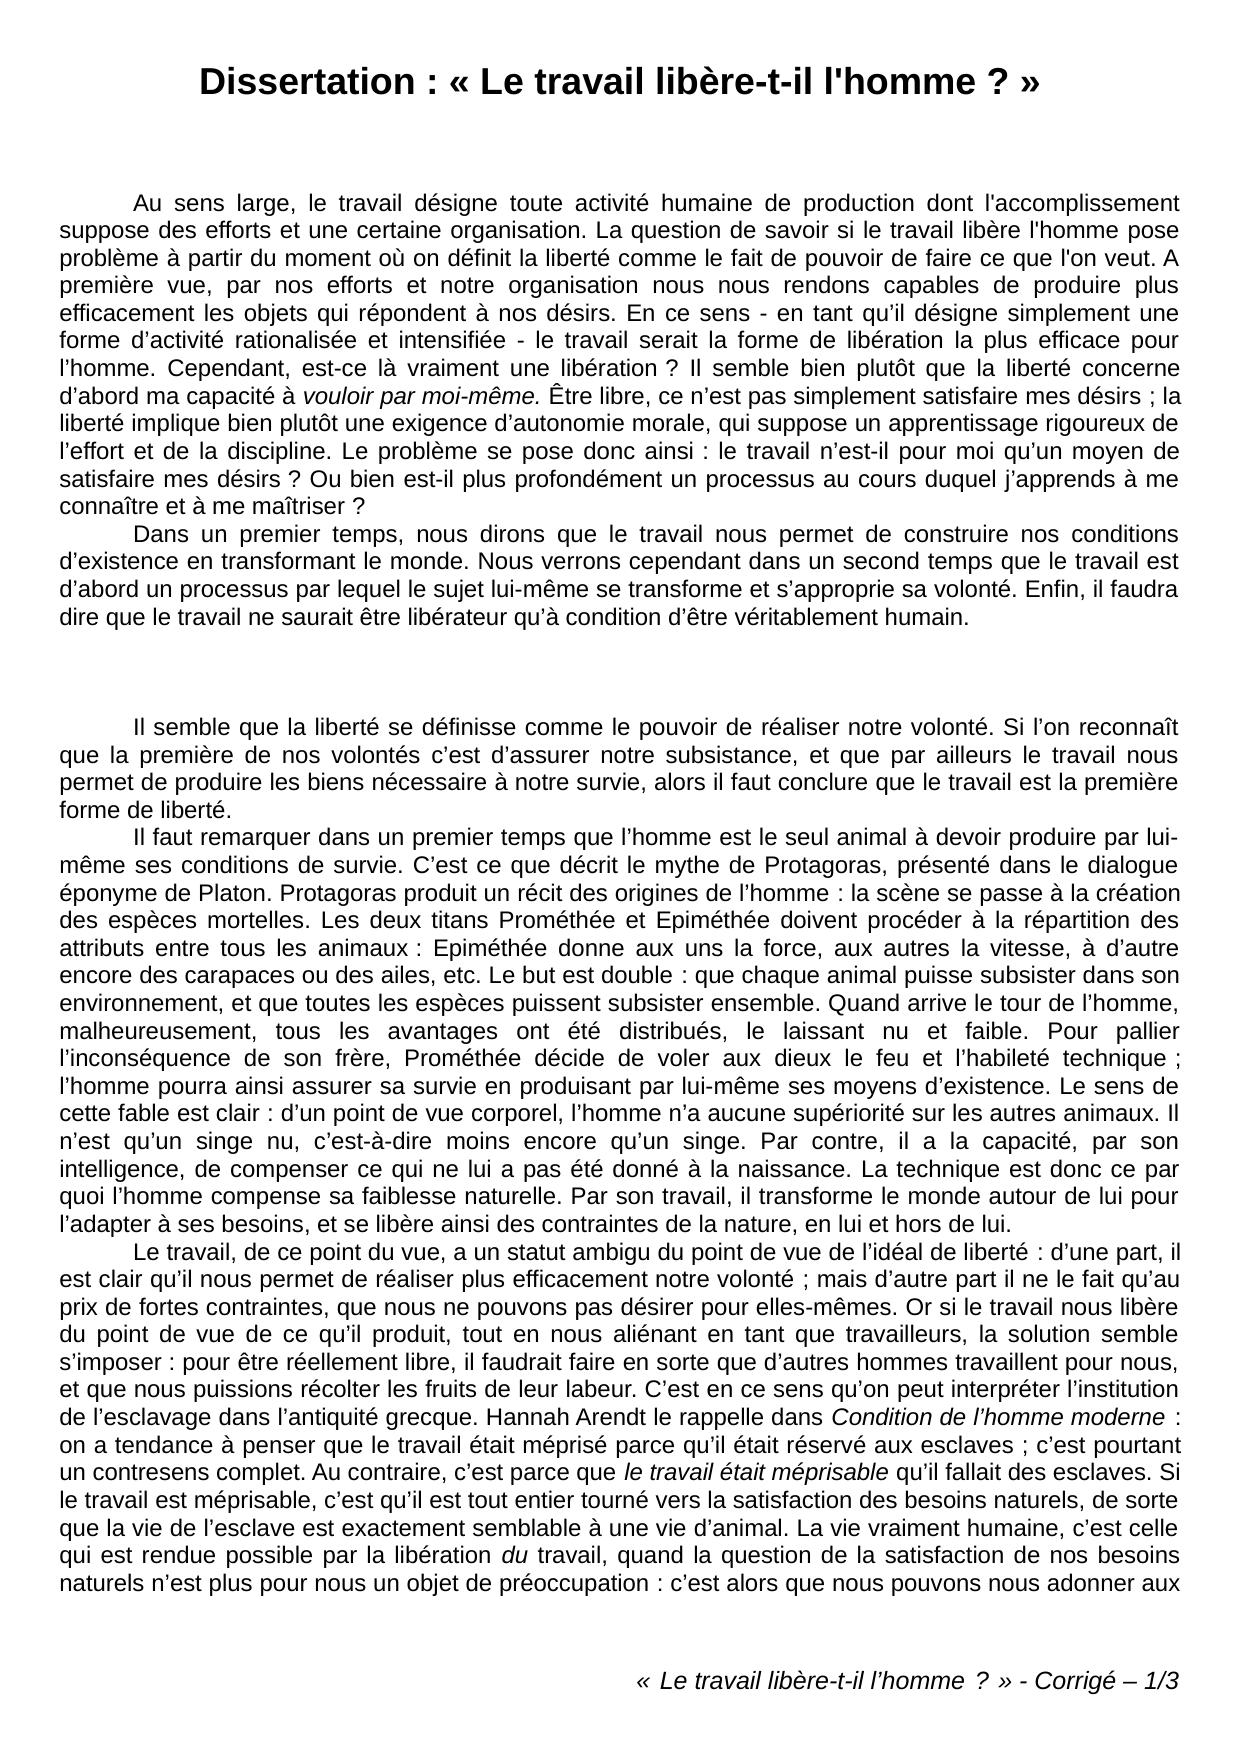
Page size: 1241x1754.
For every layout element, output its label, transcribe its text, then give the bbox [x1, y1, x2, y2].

text Au sens large, le travail désigne toute activité humaine de production dont l'accomplissement suppose des efforts et une certaine organisation. La question de savoir si le travail libère l'homme pose problème à partir du moment où on définit la liberté comme le fait de pouvoir de faire ce que l'on veut. A première vue, par nos efforts et notre organisation nous nous rendons capables de produire plus efficacement les objets qui répondent à nos désirs. En ce sens - en tant qu’il désigne simplement une forme d’activité rationalisée et intensifiée - le travail serait la forme de libération la plus efficace pour l’homme. Cependant, est-ce là vraiment une libération ? Il semble bien plutôt que la liberté concerne d’abord ma capacité à vouloir par moi-même. Être libre, ce n’est pas simplement satisfaire mes désirs ; la liberté implique bien plutôt une exigence d’autonomie morale, qui suppose un apprentissage rigoureux de l’effort et de la discipline. Le problème se pose donc ainsi : le travail n’est-il pour moi qu’un moyen de satisfaire mes désirs ? Ou bien est-il plus profondément un processus au cours duquel j’apprends à me connaître et à me maîtriser ? [59, 188, 1181, 520]
text Dans un premier temps, nous dirons que le travail nous permet de construire nos conditions d’existence en transformant le monde. Nous verrons cependant dans un second temps que le travail est d’abord un processus par lequel le sujet lui-même se transforme et s’approprie sa volonté. Enfin, il faudra dire que le travail ne saurait être libérateur qu’à condition d’être véritablement humain. [59, 520, 1181, 630]
text Il semble que la liberté se définisse comme le pouvoir de réaliser notre volonté. Si l’on reconnaît que la première de nos volontés c’est d’assurer notre subsistance, et que par ailleurs le travail nous permet de produire les biens nécessaire à notre survie, alors il faut conclure que le travail est la première forme de liberté. [59, 713, 1181, 823]
text Dissertation : « Le travail libère-t-il l'homme ? » [59, 59, 1181, 102]
text Le travail, de ce point du vue, a un statut ambigu du point de vue de l’idéal de liberté : d’une part, il est clair qu’il nous permet de réaliser plus efficacement notre volonté ; mais d’autre part il ne le fait qu’au prix de fortes contraintes, que nous ne pouvons pas désirer pour elles-mêmes. Or si le travail nous libère du point de vue de ce qu’il produit, tout en nous aliénant en tant que travailleurs, la solution semble s’imposer : pour être réellement libre, il faudrait faire en sorte que d’autres hommes travaillent pour nous, et que nous puissions récolter les fruits de leur labeur. C’est en ce sens qu’on peut interpréter l’institution de l’esclavage dans l’antiquité grecque. Hannah Arendt le rappelle dans Condition de l’homme moderne : on a tendance à penser que le travail était méprisé parce qu’il était réservé aux esclaves ; c’est pourtant un contresens complet. Au contraire, c’est parce que le travail était méprisable qu’il fallait des esclaves. Si le travail est méprisable, c’est qu’il est tout entier tourné vers la satisfaction des besoins naturels, de sorte que la vie de l’esclave est exactement semblable à une vie d’animal. La vie vraiment humaine, c’est celle qui est rendue possible par la libération du travail, quand la question de la satisfaction de nos besoins naturels n’est plus pour nous un objet de préoccupation : c’est alors que nous pouvons nous adonner aux [59, 1237, 1181, 1596]
text Il faut remarquer dans un premier temps que l’homme est le seul animal à devoir produire par lui-même ses conditions de survie. C’est ce que décrit le mythe de Protagoras, présenté dans le dialogue éponyme de Platon. Protagoras produit un récit des origines de l’homme : la scène se passe à la création des espèces mortelles. Les deux titans Prométhée et Epiméthée doivent procéder à la répartition des attributs entre tous les animaux : Epiméthée donne aux uns la force, aux autres la vitesse, à d’autre encore des carapaces ou des ailes, etc. Le but est double : que chaque animal puisse subsister dans son environnement, et que toutes les espèces puissent subsister ensemble. Quand arrive le tour de l’homme, malheureusement, tous les avantages ont été distribués, le laissant nu et faible. Pour pallier l’inconséquence de son frère, Prométhée décide de voler aux dieux le feu et l’habileté technique ; l’homme pourra ainsi assurer sa survie en produisant par lui-même ses moyens d’existence. Le sens de cette fable est clair : d’un point de vue corporel, l’homme n’a aucune supériorité sur les autres animaux. Il n’est qu’un singe nu, c’est-à-dire moins encore qu’un singe. Par contre, il a la capacité, par son intelligence, de compenser ce qui ne lui a pas été donné à la naissance. La technique est donc ce par quoi l’homme compense sa faiblesse naturelle. Par son travail, il transforme le monde autour de lui pour l’adapter à ses besoins, et se libère ainsi des contraintes de la nature, en lui et hors de lui. [59, 823, 1181, 1237]
